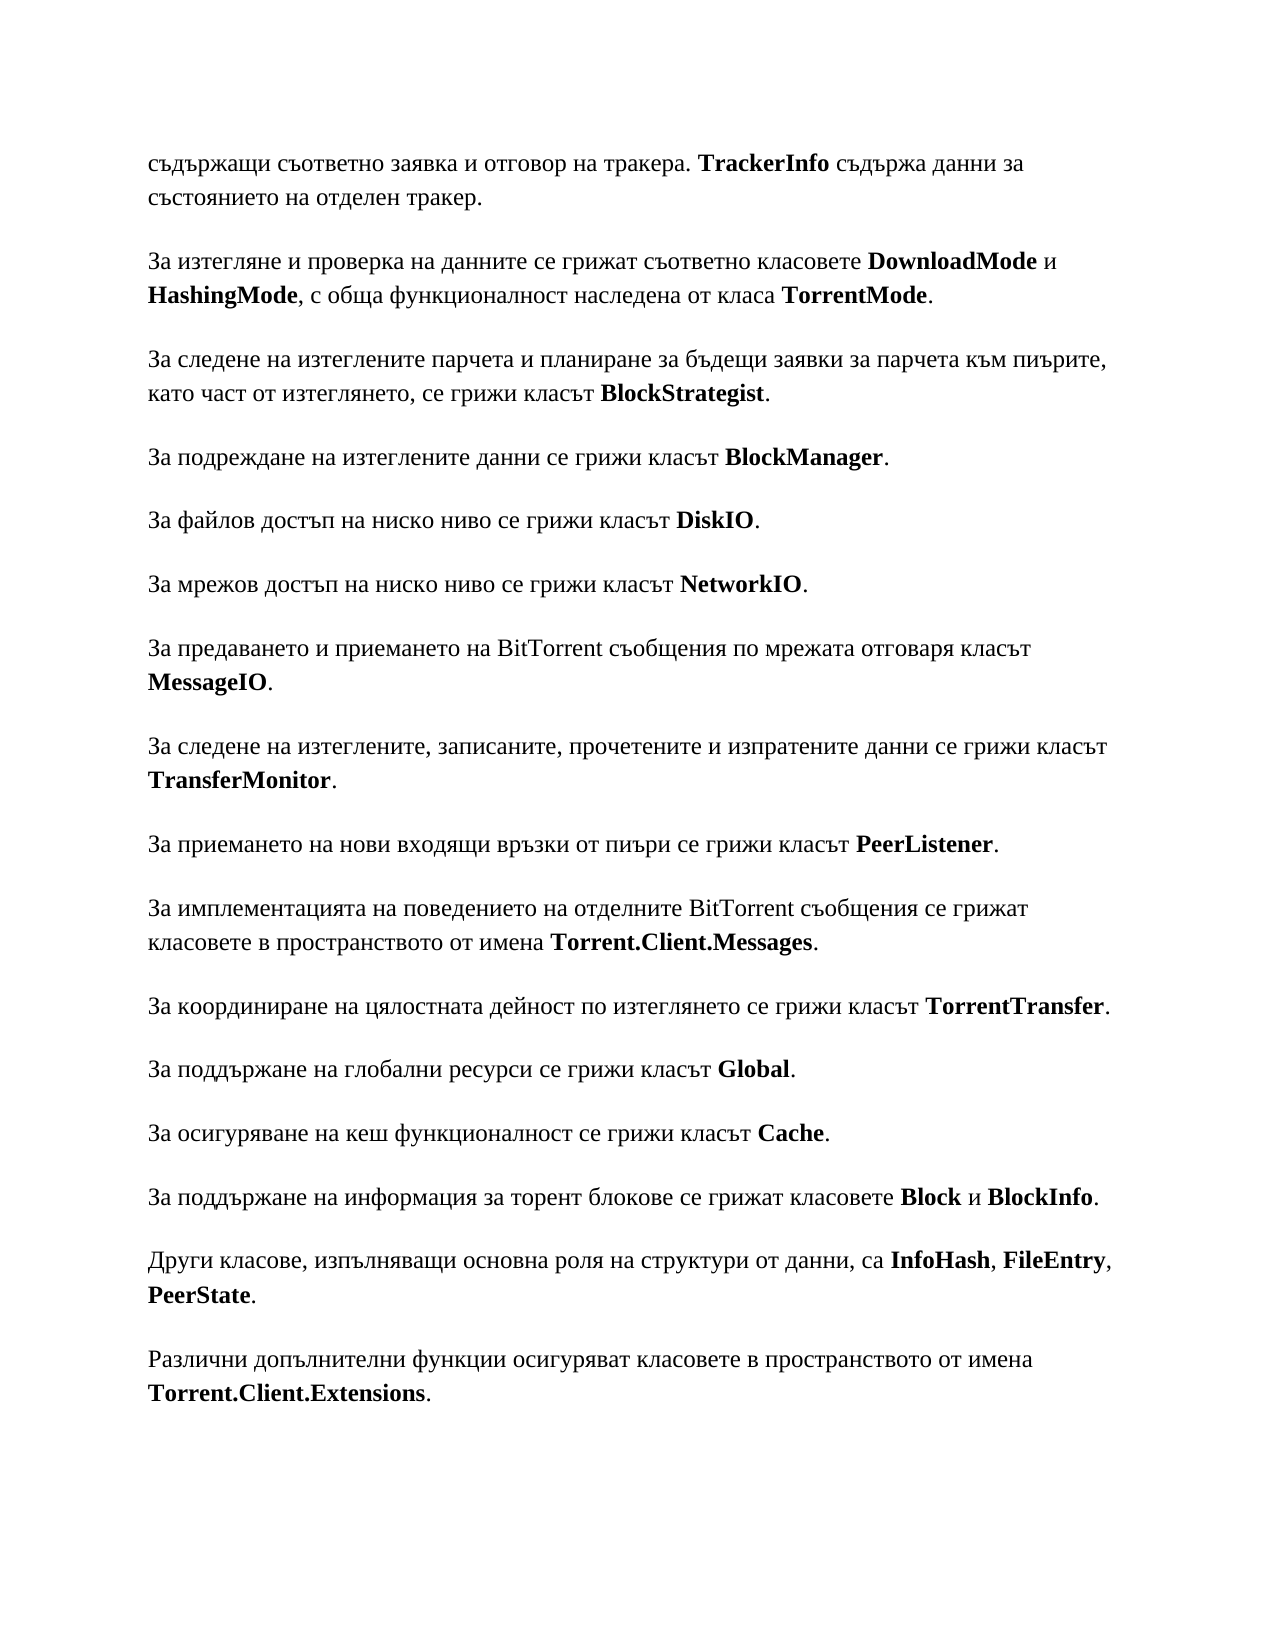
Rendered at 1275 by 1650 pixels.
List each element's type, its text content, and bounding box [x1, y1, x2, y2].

text За следене на изтеглените парчета и планиране за бъдещи заявки за парчета към пиърите, като част от изтеглянето, се грижи класът BlockStrategist. [148, 344, 1127, 407]
text За осигуряване на кеш функционалност се грижи класът Cache. [148, 1118, 1127, 1147]
text За предаването и приемането на BitTorrent съобщения по мрежата отговаря класът MessageIO. [148, 633, 1127, 696]
text Различни допълнителни функции осигуряват класовете в пространството от имена Torrent.Client.Extensions. [148, 1344, 1127, 1407]
text За мрежов достъп на ниско ниво се грижи класът NetworkIO. [148, 569, 1127, 598]
text съдържащи съответно заявка и отговор на тракера. TrackerInfo съдържа данни за състоянието на отделен тракер. [148, 148, 1127, 211]
text За координиране на цялостната дейност по изтеглянето се грижи класът TorrentTransfer. [148, 991, 1127, 1020]
text За поддържане на глобални ресурси се грижи класът Global. [148, 1054, 1127, 1083]
text За имплементацията на поведението на отделните BitTorrent съобщения се грижат класовете в пространството от имена Torrent.Client.Messages. [148, 893, 1127, 956]
text За изтегляне и проверка на данните се грижат съответно класовете DownloadMode и HashingMode, с обща функционалност наследена от класа TorrentMode. [148, 246, 1127, 309]
text Други класове, изпълняващи основна роля на структури от данни, са InfoHash, FileEntry, PeerState. [148, 1246, 1127, 1309]
text За следене на изтеглените, записаните, прочетените и изпратените данни се грижи класът TransferMonitor. [148, 731, 1127, 794]
text За приемането на нови входящи връзки от пиъри се грижи класът PeerListener. [148, 829, 1127, 858]
text За подреждане на изтеглените данни се грижи класът BlockManager. [148, 442, 1127, 471]
text За поддържане на информация за торент блокове се грижат класовете Block и BlockInfo. [148, 1182, 1127, 1211]
text За файлов достъп на ниско ниво се грижи класът DiskIO. [148, 506, 1127, 534]
